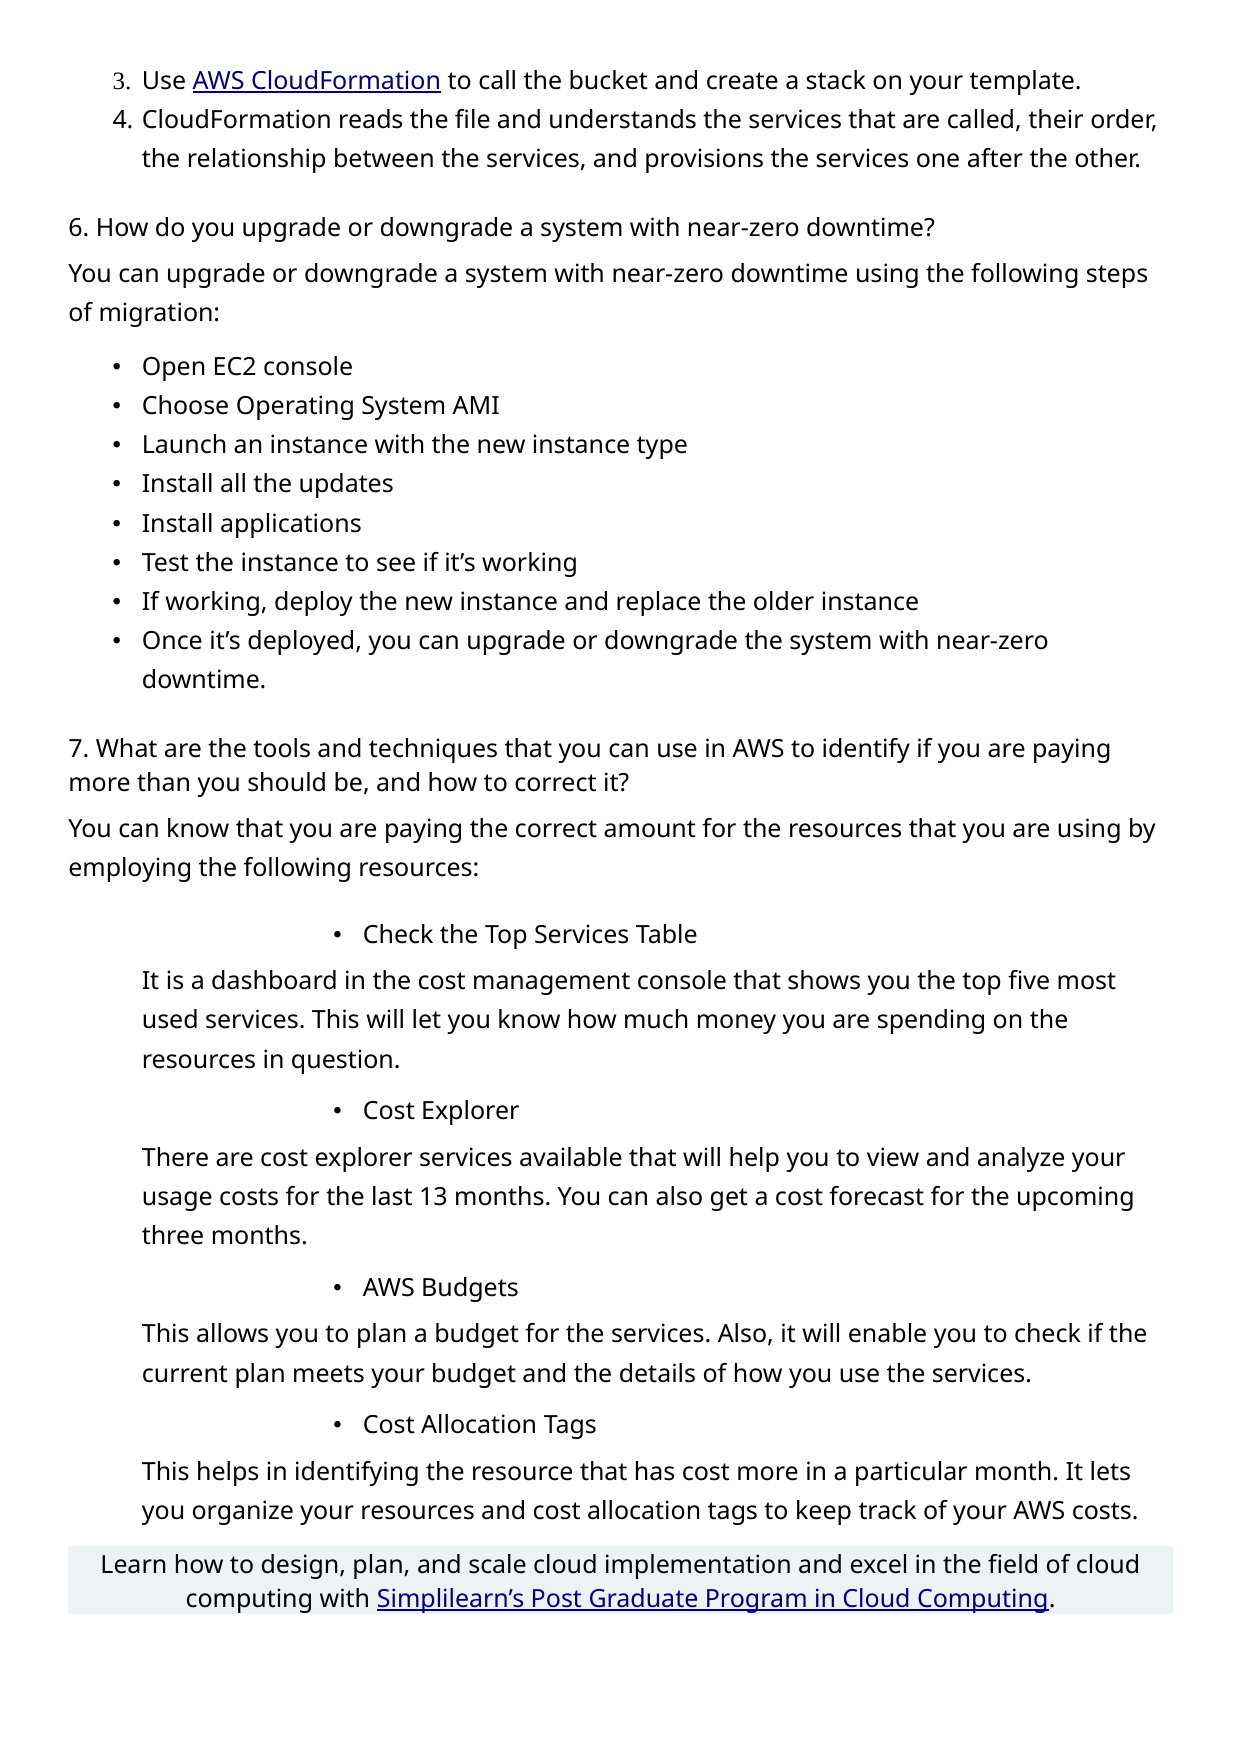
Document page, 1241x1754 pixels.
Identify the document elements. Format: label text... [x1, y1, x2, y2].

list CloudFormation reads the file and understands the services that are called, their order, the relationship between the services, and provisions the services one after the other. [112, 102, 1173, 175]
list There are cost explorer services available that will help you to view and analyze your usage costs for the last 13 months. You can also get a cost forecast for the upcoming three months. [112, 1139, 1173, 1252]
subtitle Cost Explorer [333, 1093, 1173, 1127]
text You can know that you are paying the correct amount for the resources that you are using by employing the following resources: [68, 811, 1173, 884]
list Use AWS CloudFormation to call the bucket and create a stack on your template. [112, 62, 1173, 97]
list Test the instance to see if it’s working [112, 544, 1173, 578]
subtitle AWS Budgets [333, 1269, 1173, 1303]
list Choose Operating System AMI [112, 388, 1173, 422]
list Install all the updates [112, 466, 1173, 500]
list If working, deploy the new instance and replace the older instance [112, 584, 1173, 618]
text Learn how to design, plan, and scale cloud implementation and excel in the field of cloud computing with Simplilearn’s Post Graduate Program in Cloud Computing. [68, 1546, 1173, 1614]
list This helps in identifying the resource that has cost more in a particular month. It lets you organize your resources and cost allocation tags to keep track of your AWS costs. [112, 1453, 1173, 1527]
list Launch an instance with the new instance type [112, 427, 1173, 461]
list Once it’s deployed, you can upgrade or downgrade the system with near-zero downtime. [112, 623, 1173, 696]
subtitle Cost Allocation Tags [333, 1407, 1173, 1441]
list It is a dashboard in the cost management console that shows you the top five most used services. This will let you know how much money you are spending on the resources in question. [112, 963, 1173, 1075]
list Install applications [112, 505, 1173, 539]
subtitle 6. How do you upgrade or downgrade a system with near-zero downtime? [68, 209, 1173, 243]
list Open EC2 console [112, 349, 1173, 383]
text You can upgrade or downgrade a system with near-zero downtime using the following steps of migration: [68, 256, 1173, 329]
subtitle Check the Top Services Table [333, 916, 1173, 950]
subtitle 7. What are the tools and techniques that you can use in AWS to identify if you are paying more than you should be, and how to correct it? [68, 730, 1173, 798]
list This allows you to plan a budget for the services. Also, it will enable you to check if the current plan meets your budget and the details of how you use the services. [112, 1316, 1173, 1389]
